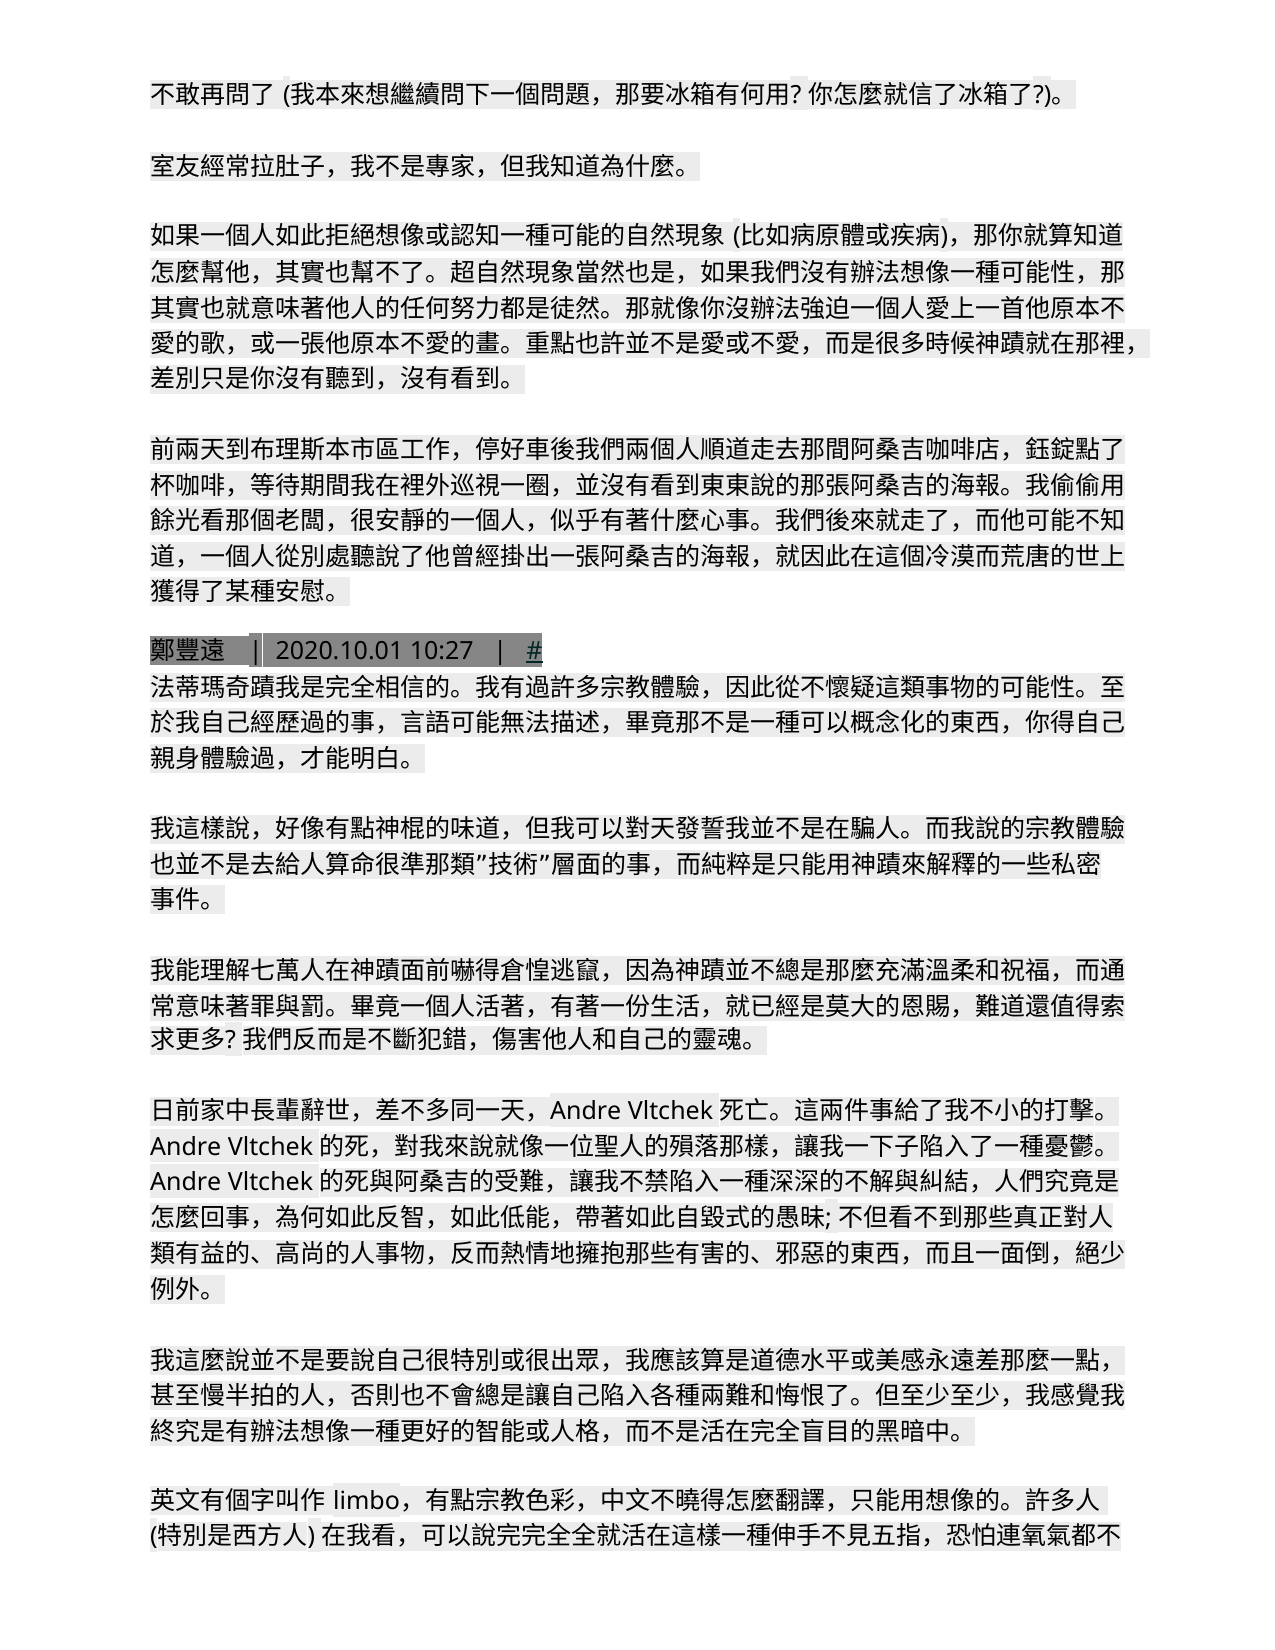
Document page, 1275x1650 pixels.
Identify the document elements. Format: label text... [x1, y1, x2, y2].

text 法蒂瑪奇蹟我是完全相信的。我有過許多宗教體驗，因此從不懷疑這類事物的可能性。至於我自己經歷過的事，言語可能無法描述，畢竟那不是一種可以概念化的東西，你得自己親身體驗過，才能明白。 我這樣說，好像有點神棍的味道，但我可以對天發誓我並不是在騙人。而我說的宗教體驗也並不是去給人算命很準那類”技術”層面的事，而純粹是只能用神蹟來解釋的一些私密事件。 我能理解七萬人在神蹟面前嚇得倉惶逃竄，因為神蹟並不總是那麼充滿溫柔和祝福，而通常意味著罪與罰。畢竟一個人活著，有著一份生活，就已經是莫大的恩賜，難道還值得索求更多? 我們反而是不斷犯錯，傷害他人和自己的靈魂。 日前家中長輩辭世，差不多同一天，Andre Vltchek 死亡。這兩件事給了我不小的打擊。Andre Vltchek 的死，對我來說就像一位聖人的殞落那樣，讓我一下子陷入了一種憂鬱。Andre Vltchek 的死與阿桑吉的受難，讓我不禁陷入一種深深的不解與糾結，人們究竟是怎麼回事，為何如此反智，如此低能，帶著如此自毀式的愚昧; 不但看不到那些真正對人類有益的、高尚的人事物，反而熱情地擁抱那些有害的、邪惡的東西，而且一面倒，絕少例外。 我這麼說並不是要說自己很特別或很出眾，我應該算是道德水平或美感永遠差那麼一點，甚至慢半拍的人，否則也不會總是讓自己陷入各種兩難和悔恨了。但至少至少，我感覺我終究是有辦法想像一種更好的智能或人格，而不是活在完全盲目的黑暗中。 英文有個字叫作 limbo，有點宗教色彩，中文不曉得怎麼翻譯，只能用想像的。許多人 (特別是西方人) 在我看，可以說完完全全就活在這樣一種伸手不見五指，恐怕連氧氣都不存在的 limbo 裡。奇怪的是當一個人的心靈和大腦如此受困，他並不會因此而感到束縛，很多時候他可能自我感覺非常良好，以為自己很聰明，很懂得獨立思考，對自己的想法和判斷深信不疑。 有個例子可能不是很恰當，畢竟還是屬於地面的、科學的，但很容易理解。我的室友和我是好朋友，但我猜他可能沒有受過什麼科學教育，經常說出或做出很多讓我有點傻眼的事。比如說他認為天然的最好，任何人造的東西都是有害的，而且以二分法分類，沒有中間值。一個例子是他認為陽光是好的，微波是有害的，於是他不用我的微波爐來加熱他的中餐。相反地，每天早晨他會把存在冰箱裡的食物如飲料湯水飯菜拿出來，擺在窗台曬太陽，就這樣曬到中午然後吃掉。我曾經很小心問他你不覺得這樣細菌會迅速在食物中滋生嗎? 室友的反應就和 Andre Vltchek 所說的香港學生那樣，似乎無法處理這樣的資訊，而且表現得很反感，似乎細菌兩個字冒犯到了他，因為他是完全不相信細菌和病毒的。於是我就不敢再問了 (我本來想繼續問下一個問題，那要冰箱有何用? 你怎麼就信了冰箱了?)。 室友經常拉肚子，我不是專家，但我知道為什麼。 如果一個人如此拒絕想像或認知一種可能的自然現象 (比如病原體或疾病)，那你就算知道怎麼幫他，其實也幫不了。超自然現象當然也是，如果我們沒有辦法想像一種可能性，那其實也就意味著他人的任何努力都是徒然。那就像你沒辦法強迫一個人愛上一首他原本不愛的歌，或一張他原本不愛的畫。重點也許並不是愛或不愛，而是很多時候神蹟就在那裡，差別只是你沒有聽到，沒有看到。 前兩天到布理斯本市區工作，停好車後我們兩個人順道走去那間阿桑吉咖啡店，鈺錠點了杯咖啡，等待期間我在裡外巡視一圈，並沒有看到東東說的那張阿桑吉的海報。我偷偷用餘光看那個老闆，很安靜的一個人，似乎有著什麼心事。我們後來就走了，而他可能不知道，一個人從別處聽說了他曾經掛出一張阿桑吉的海報，就因此在這個冷漠而荒唐的世上獲得了某種安慰。 [150, 75, 1125, 606]
text 法蒂瑪奇蹟我是完全相信的。我有過許多宗教體驗，因此從不懷疑這類事物的可能性。至於我自己經歷過的事，言語可能無法描述，畢竟那不是一種可以概念化的東西，你得自己親身體驗過，才能明白。 我這樣說，好像有點神棍的味道，但我可以對天發誓我並不是在騙人。而我說的宗教體驗也並不是去給人算命很準那類”技術”層面的事，而純粹是只能用神蹟來解釋的一些私密事件。 我能理解七萬人在神蹟面前嚇得倉惶逃竄，因為神蹟並不總是那麼充滿溫柔和祝福，而通常意味著罪與罰。畢竟一個人活著，有著一份生活，就已經是莫大的恩賜，難道還值得索求更多? 我們反而是不斷犯錯，傷害他人和自己的靈魂。 日前家中長輩辭世，差不多同一天，Andre Vltchek 死亡。這兩件事給了我不小的打擊。Andre Vltchek 的死，對我來說就像一位聖人的殞落那樣，讓我一下子陷入了一種憂鬱。Andre Vltchek 的死與阿桑吉的受難，讓我不禁陷入一種深深的不解與糾結，人們究竟是怎麼回事，為何如此反智，如此低能，帶著如此自毀式的愚昧; 不但看不到那些真正對人類有益的、高尚的人事物，反而熱情地擁抱那些有害的、邪惡的東西，而且一面倒，絕少例外。 我這麼說並不是要說自己很特別或很出眾，我應該算是道德水平或美感永遠差那麼一點，甚至慢半拍的人，否則也不會總是讓自己陷入各種兩難和悔恨了。但至少至少，我感覺我終究是有辦法想像一種更好的智能或人格，而不是活在完全盲目的黑暗中。 英文有個字叫作 limbo，有點宗教色彩，中文不曉得怎麼翻譯，只能用想像的。許多人 (特別是西方人) 在我看，可以說完完全全就活在這樣一種伸手不見五指，恐怕連氧氣都不存在的 limbo 裡。奇怪的是當一個人的心靈和大腦如此受困，他並不會因此而感到束縛，很多時候他可能自我感覺非常良好，以為自己很聰明，很懂得獨立思考，對自己的想法和判斷深信不疑。 有個例子可能不是很恰當，畢竟還是屬於地面的、科學的，但很容易理解。我的室友和我是好朋友，但我猜他可能沒有受過什麼科學教育，經常說出或做出很多讓我有點傻眼的事。比如說他認為天然的最好，任何人造的東西都是有害的，而且以二分法分類，沒有中間值。一個例子是他認為陽光是好的，微波是有害的，於是他不用我的微波爐來加熱他的中餐。相反地，每天早晨他會把存在冰箱裡的食物如飲料湯水飯菜拿出來，擺在窗台曬太陽，就這樣曬到中午然後吃掉。我曾經很小心問他你不覺得這樣細菌會迅速在食物中滋生嗎? 室友的反應就 Andre Vltchek 所說的香港學生那樣，似乎無法處理這樣的資訊，而且表現得很反感，似乎細菌兩個字冒犯到了他，因為他是完全不相信細菌和病毒的。於是我就不敢再問了 (我本來想繼續問下一個問題，那要冰箱有何用? 你怎麼就信了冰箱了?)。 室友經常拉肚子，我不是專家，但我知道為什麼。 如果一個人如此拒絕想像或認知一種可能的自然現象 (比如病原體或疾病)，那你就算知道怎麼幫他，其實也幫不了。超自然現象當然也是，如果我們沒有辦法想像一種可能性，那其實也就意味著他人的任何努力都是徒然。那就像你沒辦法強迫一個人愛上一首他原本不愛的歌，或一張他原本不愛的畫。重點也許並不是愛或不愛，而是很多時候神蹟就在那裡，差別只是你沒有聽到，沒有看到。 前兩天到布理斯本市區工作，停好車後我們兩個人順道走去那間阿桑吉咖啡店，鈺錠點了杯咖啡，等待期間我在裡外巡視一圈，並沒有看到東東說的那張阿桑吉的海報。我偷偷用餘光看那個老闆，很安靜的一個人，似乎有著什麼心事。我們後來就走了，而他可能不知道，一個人從別處聽說了他曾經掛出一張阿桑吉的海報，就因此在這個冷漠而荒唐的世上獲得了某種安慰。 [150, 667, 1125, 1552]
text 鄭豐遠 | 2020.10.01 10:27 | # [150, 631, 1125, 667]
